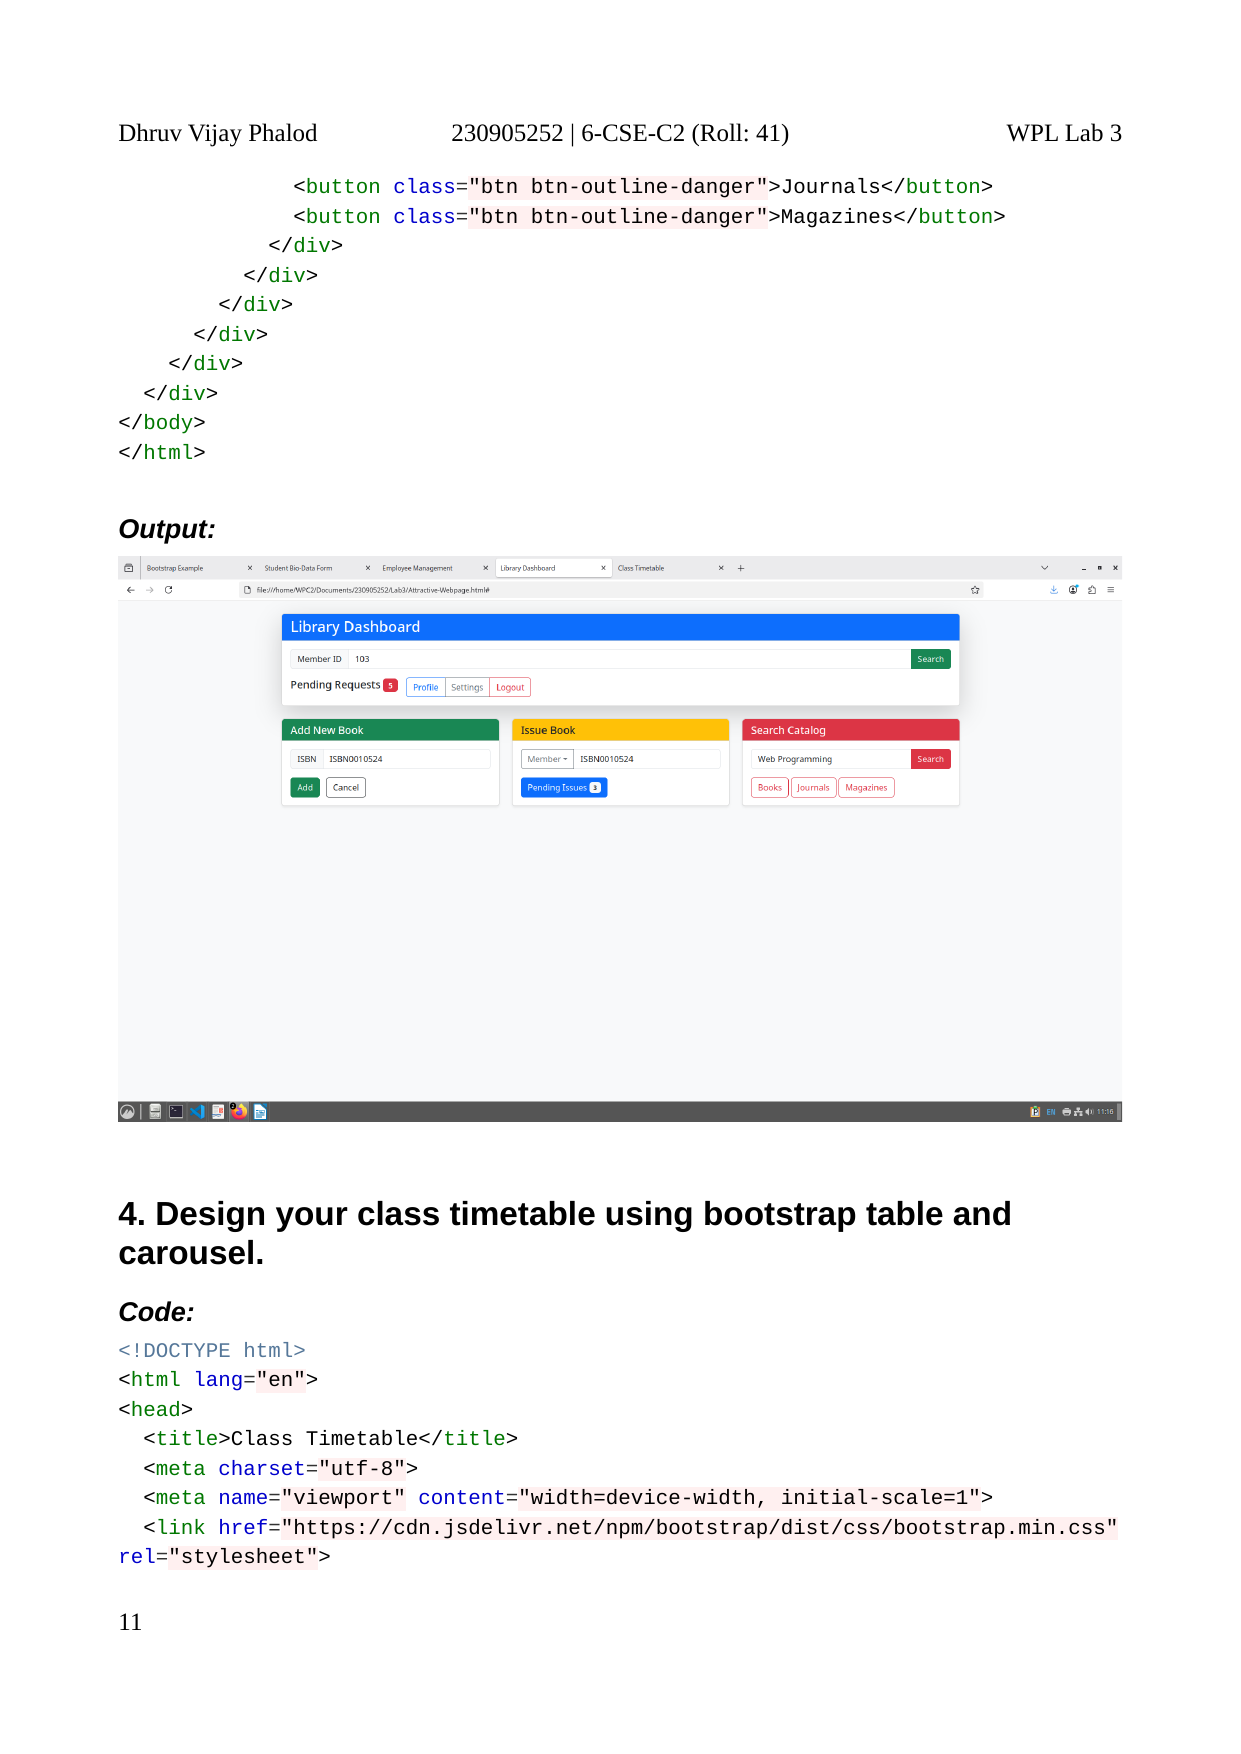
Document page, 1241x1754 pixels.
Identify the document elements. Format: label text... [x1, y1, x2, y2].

text <button class="btn btn-outline-danger">Magazines</button> [118, 206, 1122, 229]
text </div> [118, 265, 1122, 288]
subtitle Code: [118, 1296, 1122, 1327]
text </body> [118, 412, 1122, 436]
text <meta name="viewport" content="width=device-width, initial-scale=1"> [118, 1487, 1122, 1511]
text <!DOCTYPE html> [118, 1340, 1122, 1363]
text <title>Class Timetable</title> [118, 1428, 1122, 1452]
text </div> [118, 235, 1122, 259]
subtitle 4. Design your class timetable using bootstrap table and carousel. [118, 1194, 1122, 1271]
text </div> [118, 294, 1122, 318]
text <meta charset="utf-8"> [118, 1458, 1122, 1481]
text </div> [118, 383, 1122, 406]
text <html lang="en"> [118, 1369, 1122, 1393]
text <link href="https://cdn.jsdelivr.net/npm/bootstrap/dist/css/bootstrap.min.css" rel="stylesheet"> [118, 1517, 1122, 1570]
subtitle Output: [118, 513, 1122, 544]
text </div> [118, 324, 1122, 347]
text <head> [118, 1399, 1122, 1422]
text <button class="btn btn-outline-danger">Journals</button> [118, 176, 1122, 200]
picture [118, 556, 1123, 1122]
text </html> [118, 442, 1122, 465]
text </div> [118, 353, 1122, 377]
